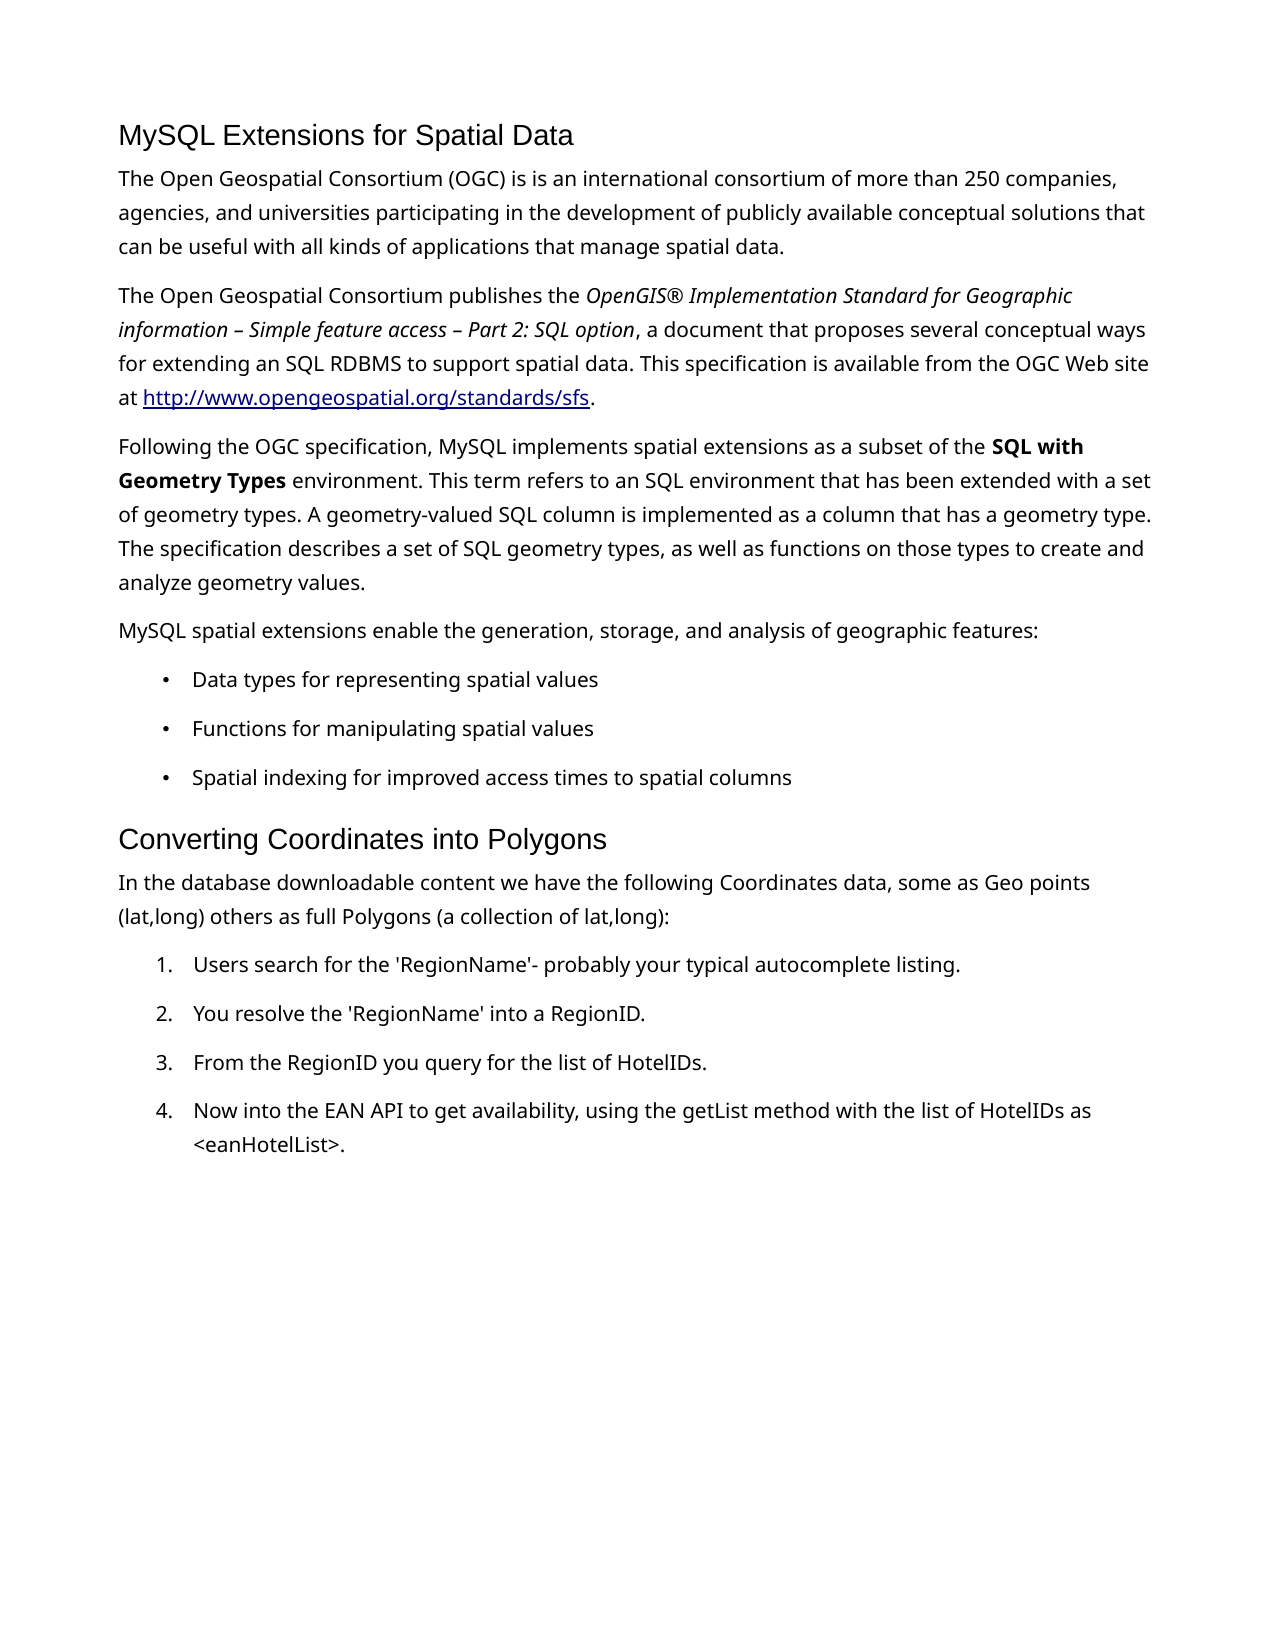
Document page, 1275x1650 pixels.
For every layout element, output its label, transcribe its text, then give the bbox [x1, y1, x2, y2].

list From the RegionID you query for the list of HotelIDs. [156, 1048, 1157, 1076]
text The Open Geospatial Consortium publishes the OpenGIS® Implementation Standard for Geographic information – Simple feature access – Part 2: SQL option, a document that proposes several conceptual ways for extending an SQL RDBMS to support spatial data. This specification is available from the OGC Web site at http://www.opengeospatial.org/standards/sfs. [118, 281, 1157, 412]
text Following the OGC specification, MySQL implements spatial extensions as a subset of the SQL with Geometry Types environment. This term refers to an SQL environment that has been extended with a set of geometry types. A geometry-valued SQL column is implemented as a column that has a geometry type. The specification describes a set of SQL geometry types, as well as functions on those types to create and analyze geometry values. [118, 432, 1157, 596]
subtitle Converting Coordinates into Polygons [118, 822, 1157, 855]
list Data types for representing spatial values [162, 665, 1157, 694]
text The Open Geospatial Consortium (OGC) is is an international consortium of more than 250 companies, agencies, and universities participating in the development of publicly available conceptual solutions that can be useful with all kinds of applications that manage spatial data. [118, 164, 1157, 261]
text MySQL spatial extensions enable the generation, storage, and analysis of geographic features: [118, 617, 1157, 645]
list Users search for the 'RegionName'- probably your typical autocomplete listing. [156, 950, 1157, 979]
list Functions for manipulating spatial values [162, 714, 1157, 742]
list You resolve the 'RegionName' into a RegionID. [156, 999, 1157, 1027]
list Spatial indexing for improved access times to spatial columns [162, 763, 1157, 791]
subtitle MySQL Extensions for Spatial Data [118, 118, 1157, 152]
list Now into the EAN API to get availability, using the getList method with the list of HotelIDs as <eanHotelList>. [156, 1096, 1157, 1159]
text In the database downloadable content we have the following Coordinates data, some as Geo points (lat,long) others as full Polygons (a collection of lat,long): [118, 868, 1157, 930]
